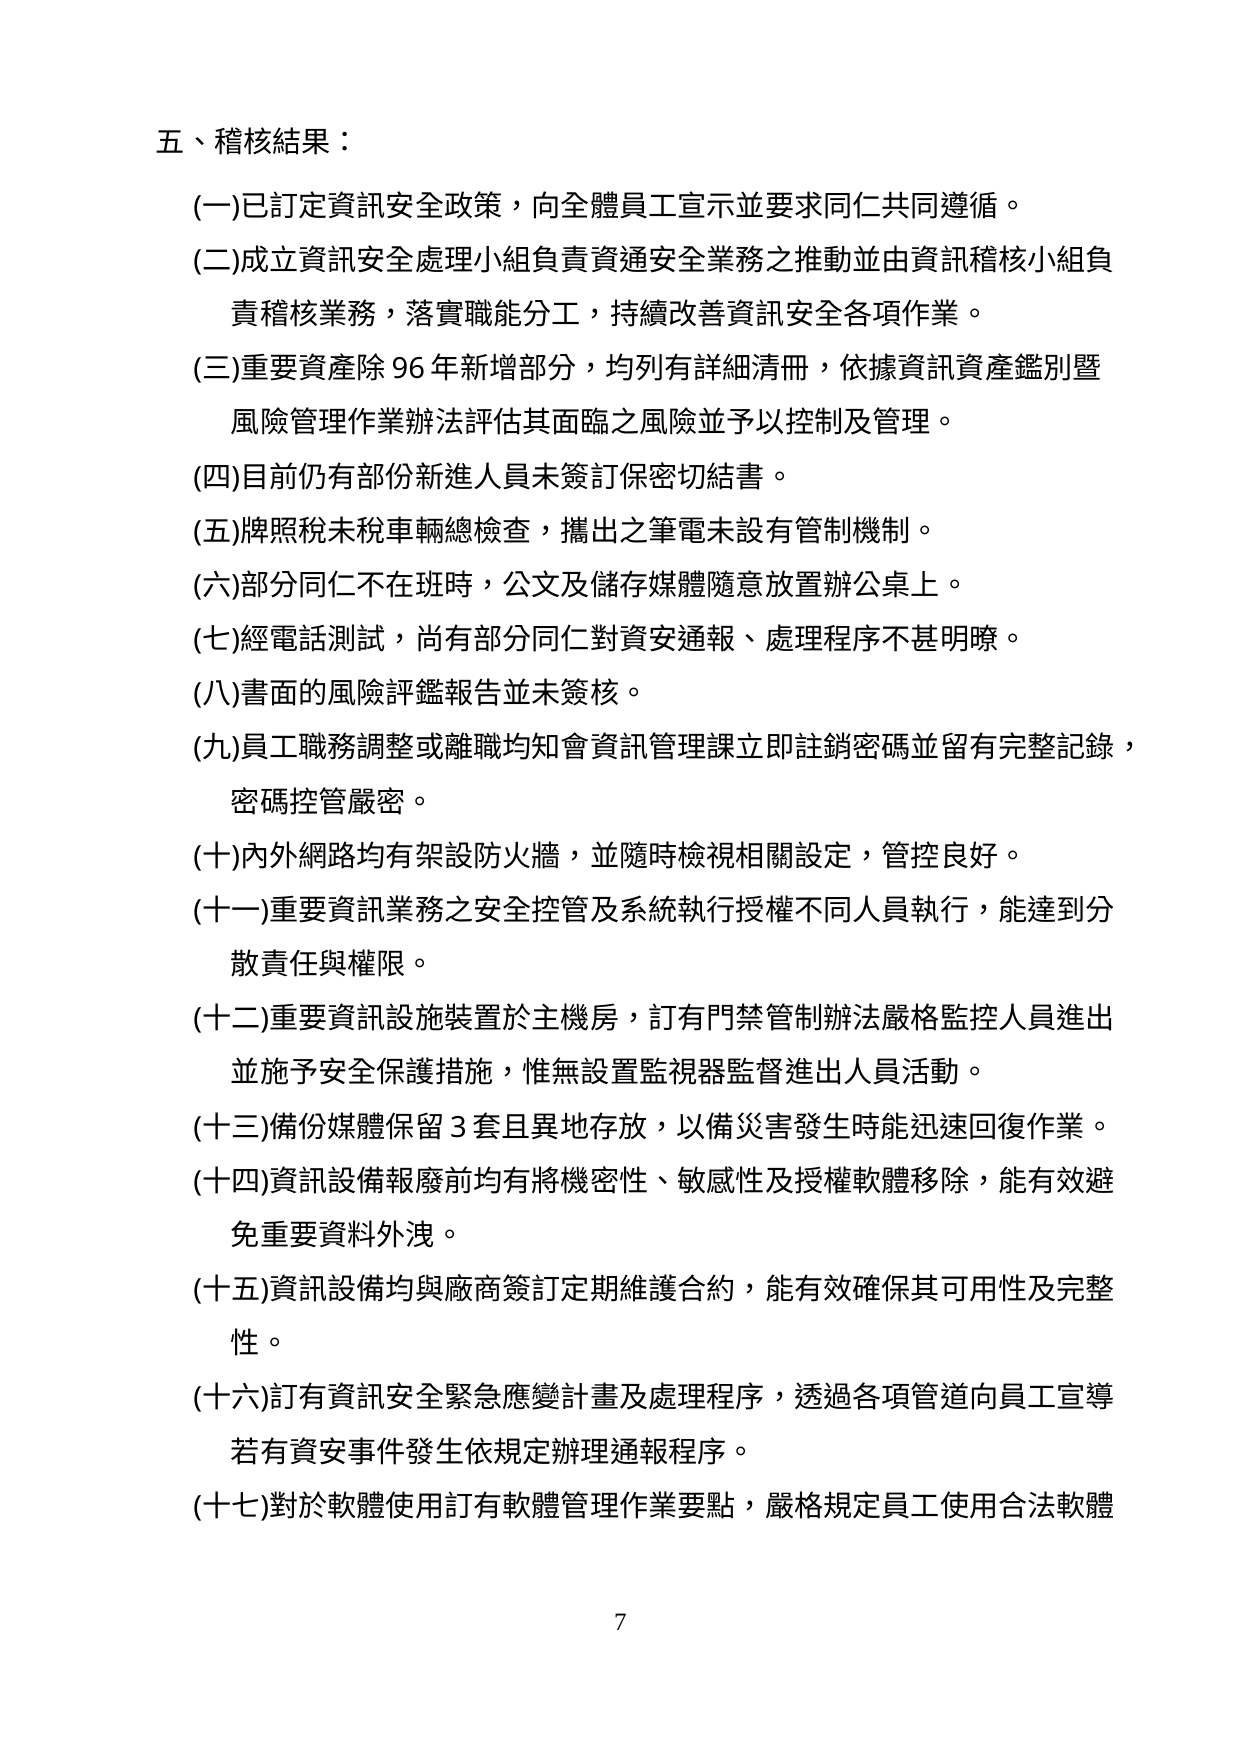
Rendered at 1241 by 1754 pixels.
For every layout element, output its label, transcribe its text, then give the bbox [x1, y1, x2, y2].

list 備份媒體保留3套且異地存放，以備災害發生時能迅速回復作業。 [193, 1094, 1122, 1148]
list 經電話測試，尚有部分同仁對資安通報、處理程序不甚明暸。 [193, 606, 1122, 660]
list 重要資產除96年新增部分，均列有詳細清冊，依據資訊資產鑑別暨風險管理作業辦法評估其面臨之風險並予以控制及管理。 [193, 335, 1122, 444]
list 員工職務調整或離職均知會資訊管理課立即註銷密碼並留有完整記錄，密碼控管嚴密。 [193, 714, 1122, 823]
list 內外網路均有架設防火牆，並隨時檢視相關設定，管控良好。 [193, 823, 1122, 877]
list 成立資訊安全處理小組負責資通安全業務之推動並由資訊稽核小組負責稽核業務，落實職能分工，持續改善資訊安全各項作業。 [193, 227, 1122, 335]
list 資訊設備報廢前均有將機密性、敏感性及授權軟體移除，能有效避免重要資料外洩。 [193, 1148, 1122, 1256]
list 對於軟體使用訂有軟體管理作業要點，嚴格規定員工使用合法軟體 [193, 1473, 1122, 1527]
list 重要資訊業務之安全控管及系統執行授權不同人員執行，能達到分散責任與權限。 [193, 877, 1122, 985]
list 部分同仁不在班時，公文及儲存媒體隨意放置辦公桌上。 [193, 552, 1122, 606]
list 書面的風險評鑑報告並未簽核。 [193, 660, 1122, 714]
list 牌照稅未稅車輛總檢查，攜出之筆電未設有管制機制。 [193, 498, 1122, 552]
list 重要資訊設施裝置於主機房，訂有門禁管制辦法嚴格監控人員進出並施予安全保護措施，惟無設置監視器監督進出人員活動。 [193, 985, 1122, 1094]
list 已訂定資訊安全政策，向全體員工宣示並要求同仁共同遵循。 [193, 173, 1122, 227]
subtitle 稽核結果： [156, 118, 1122, 160]
list 資訊設備均與廠商簽訂定期維護合約，能有效確保其可用性及完整性。 [193, 1256, 1122, 1364]
list 目前仍有部份新進人員未簽訂保密切結書。 [193, 444, 1122, 498]
list 訂有資訊安全緊急應變計畫及處理程序，透過各項管道向員工宣導若有資安事件發生依規定辦理通報程序。 [193, 1364, 1122, 1473]
